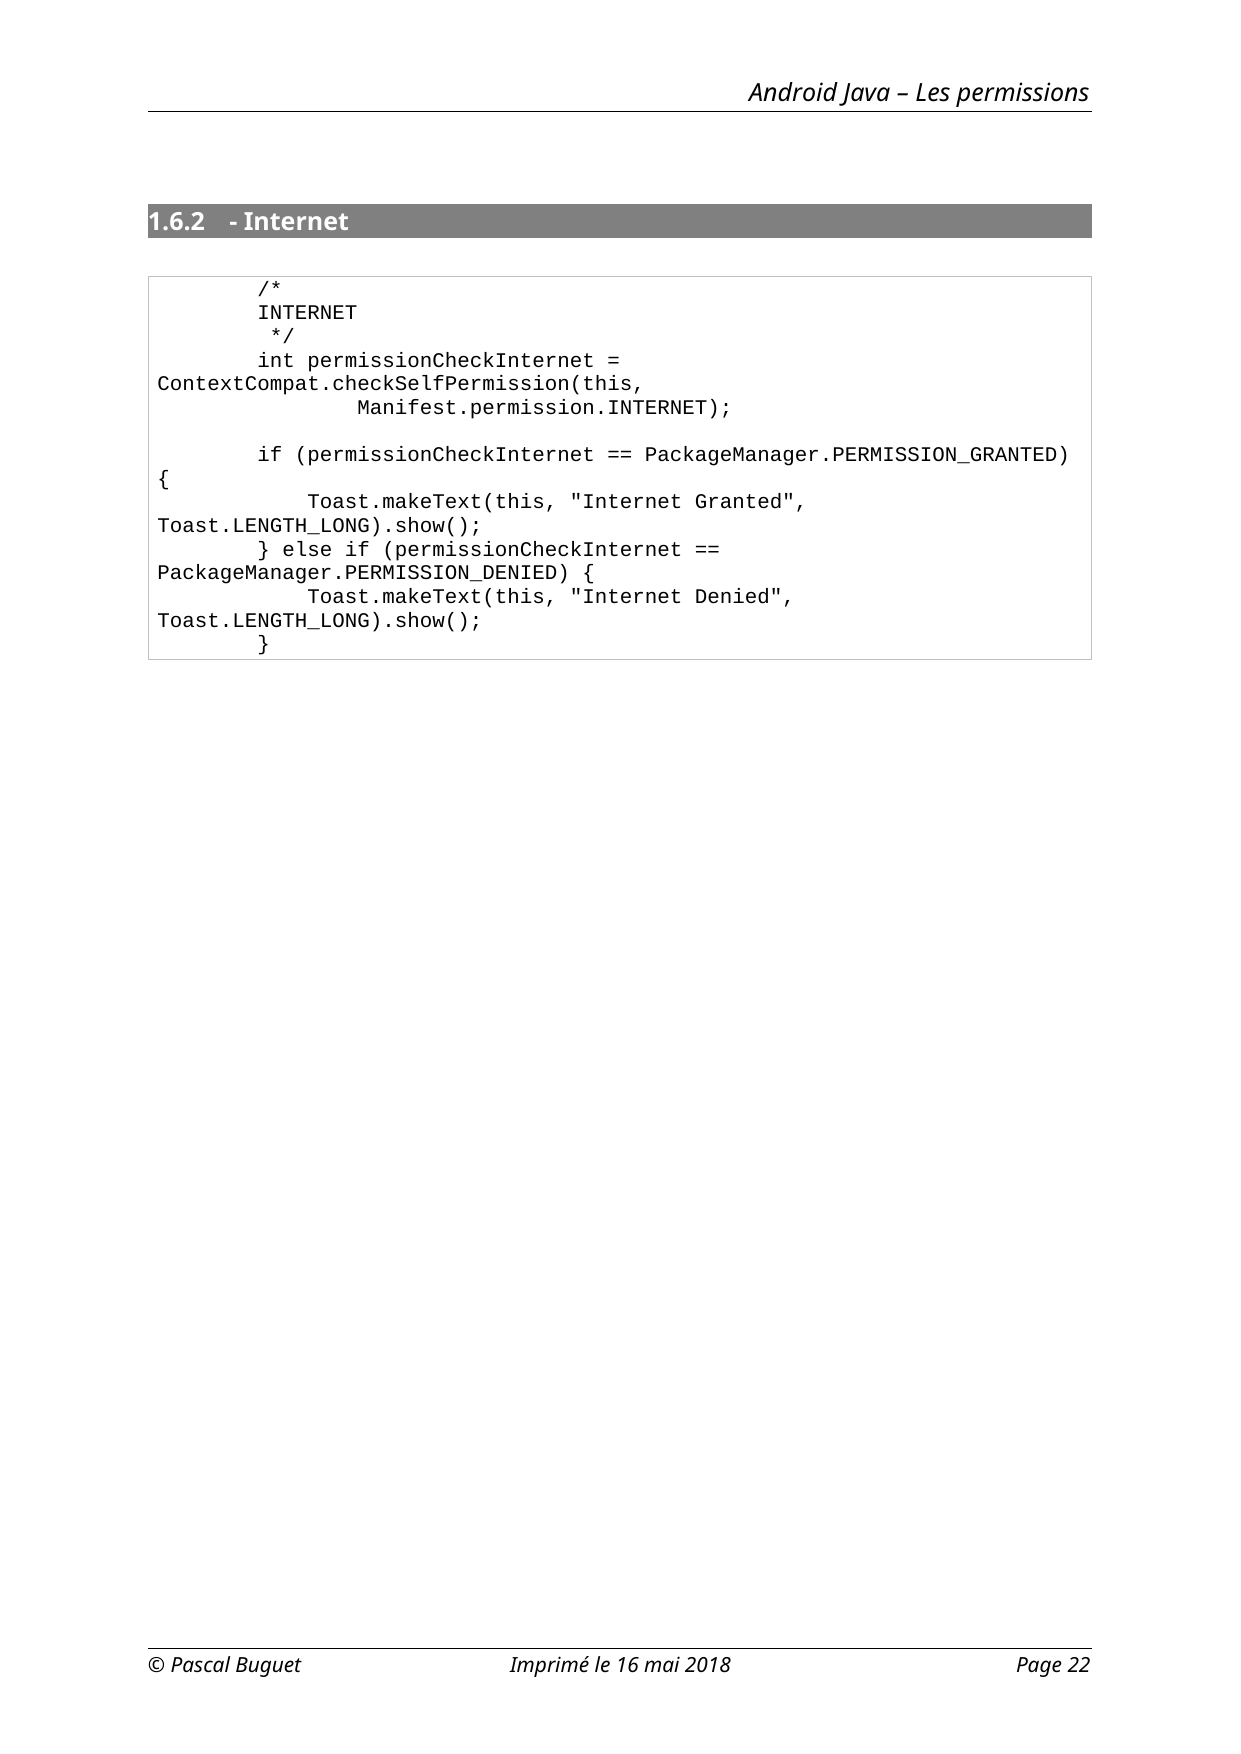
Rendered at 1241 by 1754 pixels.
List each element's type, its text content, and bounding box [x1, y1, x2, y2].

text Manifest.permission.INTERNET); [149, 394, 1091, 417]
text } else if (permissionCheckInternet == PackageManager.PERMISSION_DENIED) { [149, 536, 1091, 583]
text /* [149, 277, 1091, 299]
text int permissionCheckInternet = ContextCompat.checkSelfPermission(this, [149, 346, 1091, 394]
text Toast.makeText(this, "Internet Granted", Toast.LENGTH_LONG).show(); [149, 488, 1091, 536]
subtitle - Internet [148, 204, 1092, 238]
text if (permissionCheckInternet == PackageManager.PERMISSION_GRANTED) { [149, 441, 1091, 488]
text } [149, 630, 1091, 659]
text Toast.makeText(this, "Internet Denied", Toast.LENGTH_LONG).show(); [149, 583, 1091, 630]
text */ [149, 323, 1091, 346]
text INTERNET [149, 299, 1091, 323]
